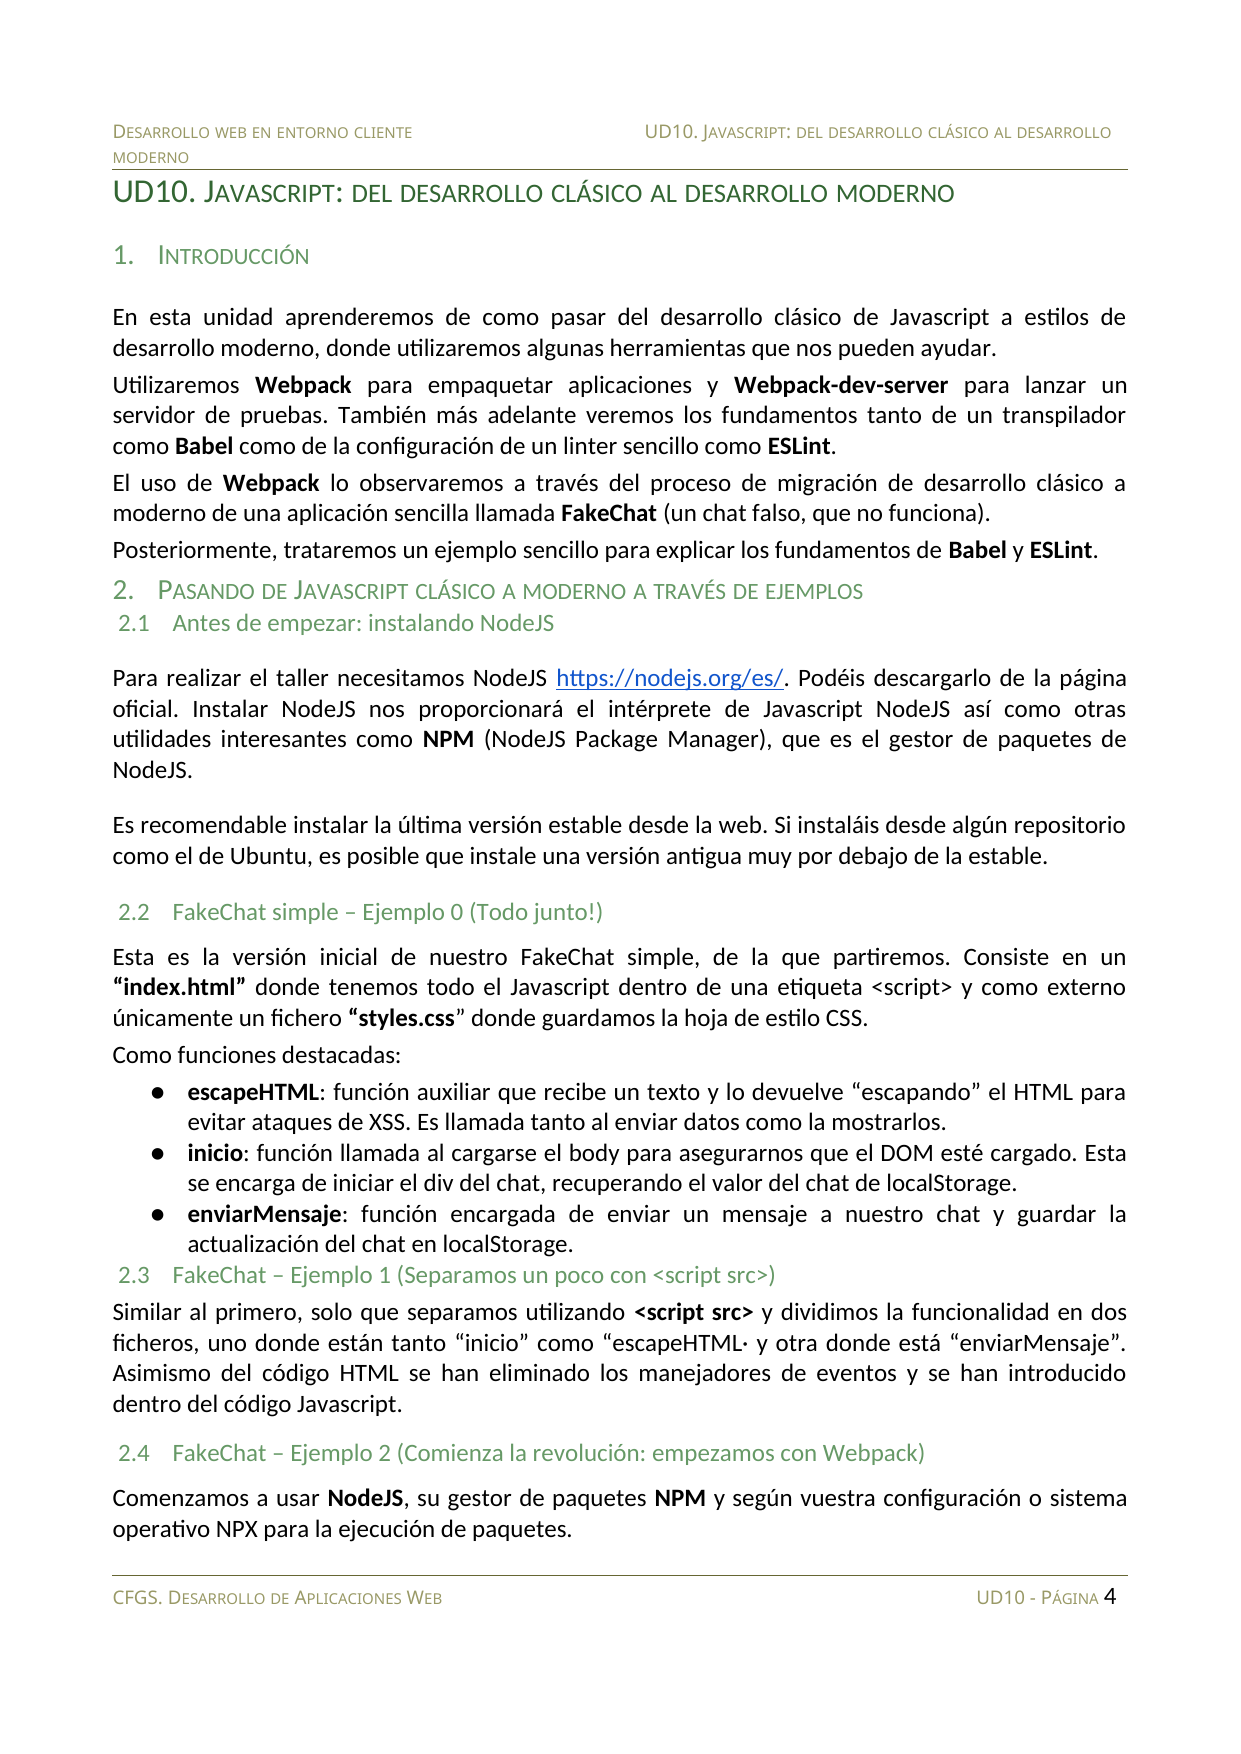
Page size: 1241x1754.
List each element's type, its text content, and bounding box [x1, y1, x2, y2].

subtitle FakeChat – Ejemplo 2 (Comienza la revolución: empezamos con Webpack) [112, 1437, 1128, 1468]
text Esta es la versión inicial de nuestro FakeChat simple, de la que partiremos. Consiste en un “index.html” donde tenemos todo el Javascript dentro de una etiqueta <script> y como externo únicamente un fichero “styles.css” donde guardamos la hoja de estilo CSS. [112, 941, 1128, 1033]
list inicio: función llamada al cargarse el body para asegurarnos que el DOM esté cargado. Esta se encarga de iniciar el div del chat, recuperando el valor del chat de localStorage. [150, 1137, 1128, 1198]
text Es recomendable instalar la última versión estable desde la web. Si instaláis desde algún repositorio como el de Ubuntu, es posible que instale una versión antigua muy por debajo de la estable. [112, 810, 1128, 871]
text Utilizaremos Webpack para empaquetar aplicaciones y Webpack-dev-server para lanzar un servidor de pruebas. También más adelante veremos los fundamentos tanto de un transpilador como Babel como de la configuración de un linter sencillo como ESLint. [112, 369, 1128, 461]
text En esta unidad aprenderemos de como pasar del desarrollo clásico de Javascript a estilos de desarrollo moderno, donde utilizaremos algunas herramientas que nos pueden ayudar. [112, 301, 1128, 362]
text Posteriormente, trataremos un ejemplo sencillo para explicar los fundamentos de Babel y ESLint. [112, 534, 1128, 565]
text Similar al primero, solo que separamos utilizando <script src> y dividimos la funcionalidad en dos ficheros, uno donde están tanto “inicio” como “escapeHTML· y otra donde está “enviarMensaje”. Asimismo del código HTML se han eliminado los manejadores de eventos y se han introducido dentro del código Javascript. [112, 1296, 1128, 1418]
subtitle FakeChat – Ejemplo 1 (Separamos un poco con <script src>) [112, 1259, 1128, 1290]
subtitle Pasando de Javascript clásico a moderno a través de ejemplos [112, 571, 1128, 607]
text El uso de Webpack lo observaremos a través del proceso de migración de desarrollo clásico a moderno de una aplicación sencilla llamada FakeChat (un chat falso, que no funciona). [112, 467, 1128, 528]
text Para realizar el taller necesitamos NodeJS https://nodejs.org/es/. Podéis descargarlo de la página oficial. Instalar NodeJS nos proporcionará el intérprete de Javascript NodeJS así como otras utilidades interesantes como NPM (NodeJS Package Manager), que es el gestor de paquetes de NodeJS. [112, 663, 1128, 785]
list enviarMensaje: función encargada de enviar un mensaje a nuestro chat y guardar la actualización del chat en localStorage. [150, 1198, 1128, 1259]
text Comenzamos a usar NodeJS, su gestor de paquetes NPM y según vuestra configuración o sistema operativo NPX para la ejecución de paquetes. [112, 1482, 1128, 1543]
subtitle Introducción [112, 236, 1128, 271]
subtitle FakeChat simple – Ejemplo 0 (Todo junto!) [112, 896, 1128, 926]
list escapeHTML: función auxiliar que recibe un texto y lo devuelve “escapando” el HTML para evitar ataques de XSS. Es llamada tanto al enviar datos como la mostrarlos. [150, 1076, 1128, 1137]
subtitle Antes de empezar: instalando NodeJS [112, 607, 1128, 638]
text Como funciones destacadas: [112, 1039, 1128, 1069]
text UD10. Javascript: del desarrollo clásico al desarrollo moderno [112, 170, 1128, 211]
